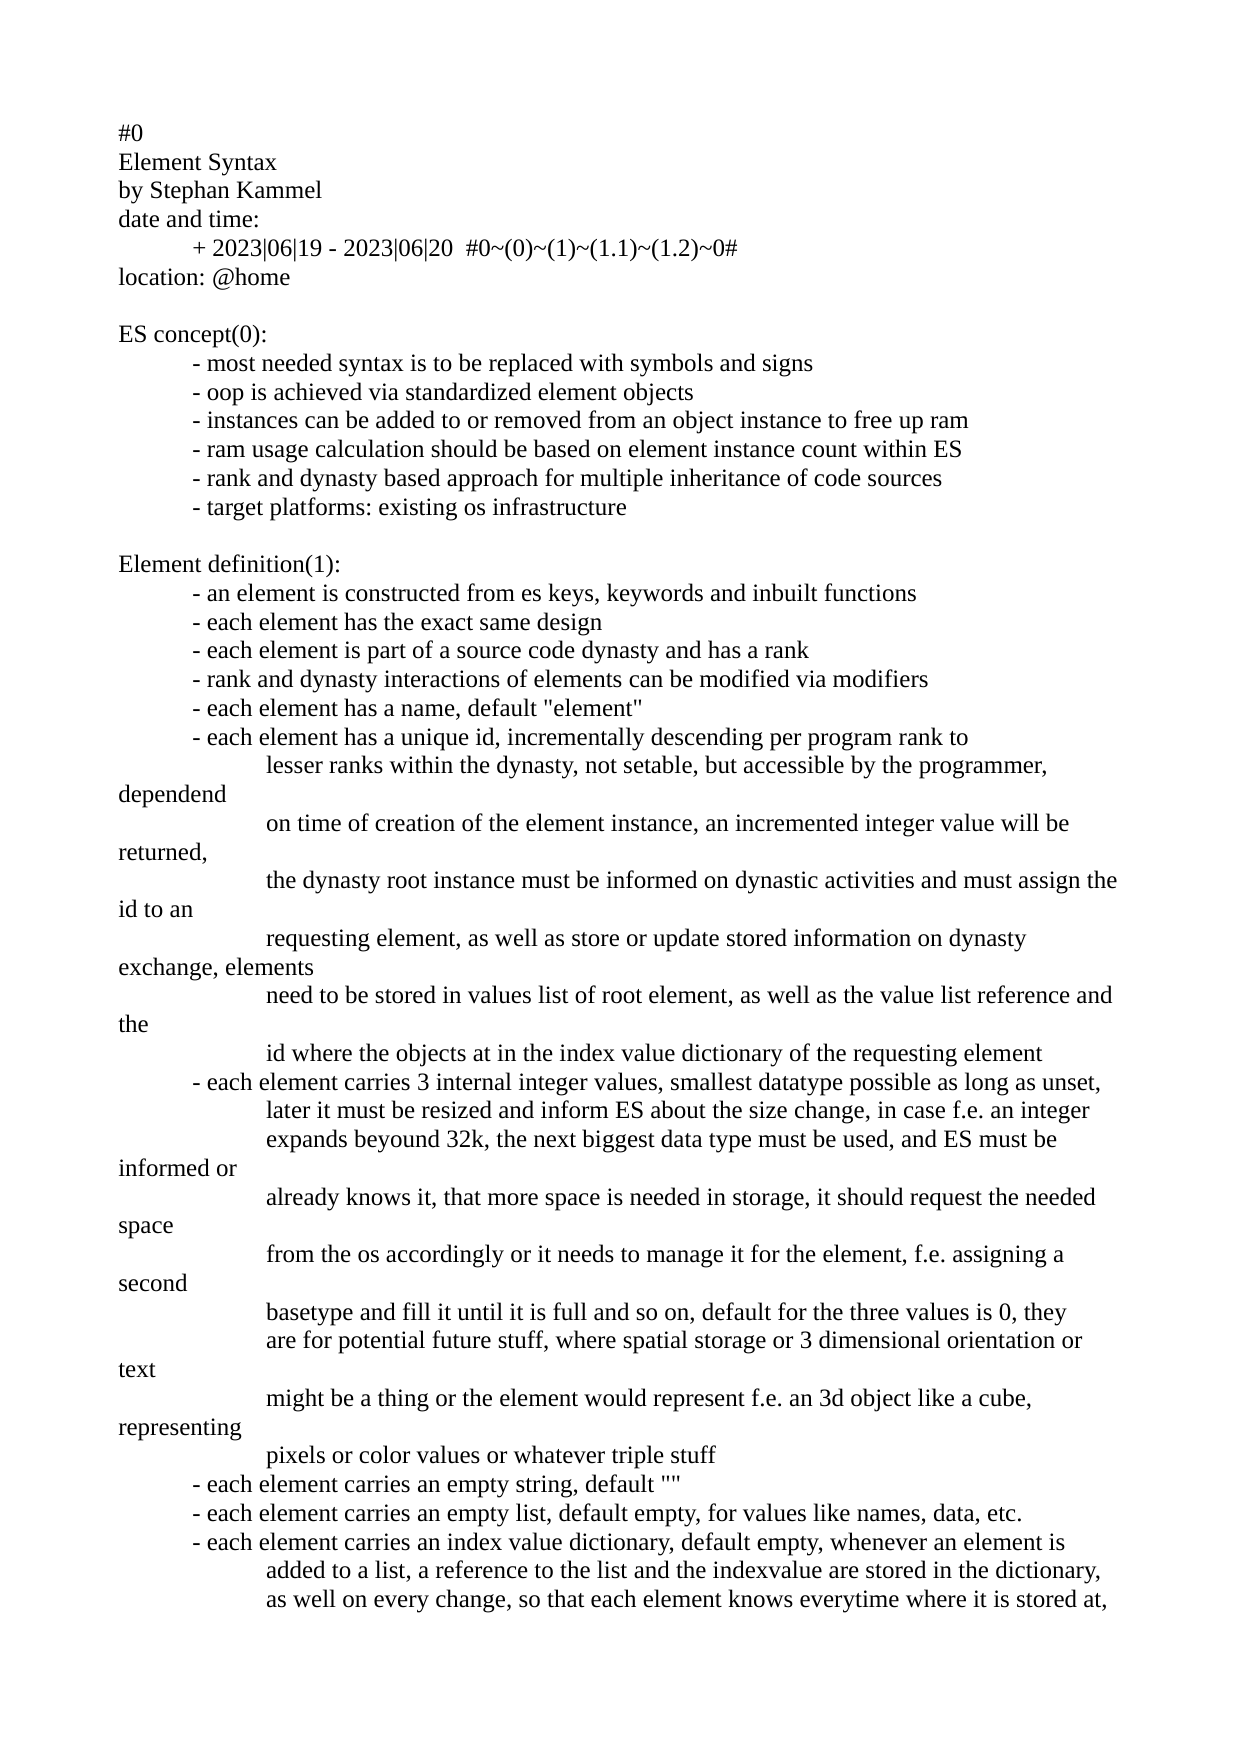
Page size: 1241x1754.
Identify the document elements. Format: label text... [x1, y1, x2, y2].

text already knows it, that more space is needed in storage, it should request the needed space [118, 1182, 1122, 1239]
text - each element has the exact same design [118, 607, 1122, 636]
text on time of creation of the element instance, an incremented integer value will be returned, [118, 808, 1122, 866]
text pixels or color values or whatever triple stuff [118, 1441, 1122, 1469]
text - instances can be added to or removed from an object instance to free up ram [118, 406, 1122, 434]
text id where the objects at in the index value dictionary of the requesting element [118, 1038, 1122, 1067]
text from the os accordingly or it needs to manage it for the element, f.e. assigning a second [118, 1239, 1122, 1297]
text the dynasty root instance must be informed on dynastic activities and must assign the id to an [118, 866, 1122, 923]
text - each element carries 3 internal integer values, smallest datatype possible as long as unset, [118, 1067, 1122, 1096]
text basetype and fill it until it is full and so on, default for the three values is 0, they [118, 1297, 1122, 1326]
text - each element carries an empty list, default empty, for values like names, data, etc. [118, 1498, 1122, 1527]
text - target platforms: existing os infrastructure [118, 492, 1122, 521]
text as well on every change, so that each element knows everytime where it is stored at, [118, 1584, 1122, 1613]
text - each element has a unique id, incrementally descending per program rank to [118, 722, 1122, 751]
text Element Syntax [118, 147, 1122, 176]
text - ram usage calculation should be based on element instance count within ES [118, 434, 1122, 463]
text - rank and dynasty interactions of elements can be modified via modifiers [118, 664, 1122, 693]
text - rank and dynasty based approach for multiple inheritance of code sources [118, 463, 1122, 492]
text lesser ranks within the dynasty, not setable, but accessible by the programmer, dependend [118, 751, 1122, 808]
text are for potential future stuff, where spatial storage or 3 dimensional orientation or text [118, 1326, 1122, 1383]
text Element definition(1): [118, 549, 1122, 578]
text might be a thing or the element would represent f.e. an 3d object like a cube, representing [118, 1383, 1122, 1441]
text - each element is part of a source code dynasty and has a rank [118, 636, 1122, 664]
text - each element has a name, default "element" [118, 693, 1122, 722]
text added to a list, a reference to the list and the indexvalue are stored in the dictionary, [118, 1556, 1122, 1584]
text - each element carries an index value dictionary, default empty, whenever an element is [118, 1527, 1122, 1556]
text - oop is achieved via standardized element objects [118, 377, 1122, 406]
text location: @home [118, 262, 1122, 291]
text - an element is constructed from es keys, keywords and inbuilt functions [118, 578, 1122, 607]
text + 2023|06|19 - 2023|06|20 #0~(0)~(1)~(1.1)~(1.2)~0# [118, 233, 1122, 262]
text ES concept(0): [118, 319, 1122, 348]
text later it must be resized and inform ES about the size change, in case f.e. an integer [118, 1096, 1122, 1124]
text #0 [118, 118, 1122, 147]
text need to be stored in values list of root element, as well as the value list reference and the [118, 981, 1122, 1038]
text - most needed syntax is to be replaced with symbols and signs [118, 348, 1122, 377]
text by Stephan Kammel [118, 176, 1122, 204]
text date and time: [118, 204, 1122, 233]
text expands beyound 32k, the next biggest data type must be used, and ES must be informed or [118, 1124, 1122, 1182]
text requesting element, as well as store or update stored information on dynasty exchange, elements [118, 923, 1122, 981]
text - each element carries an empty string, default "" [118, 1469, 1122, 1498]
